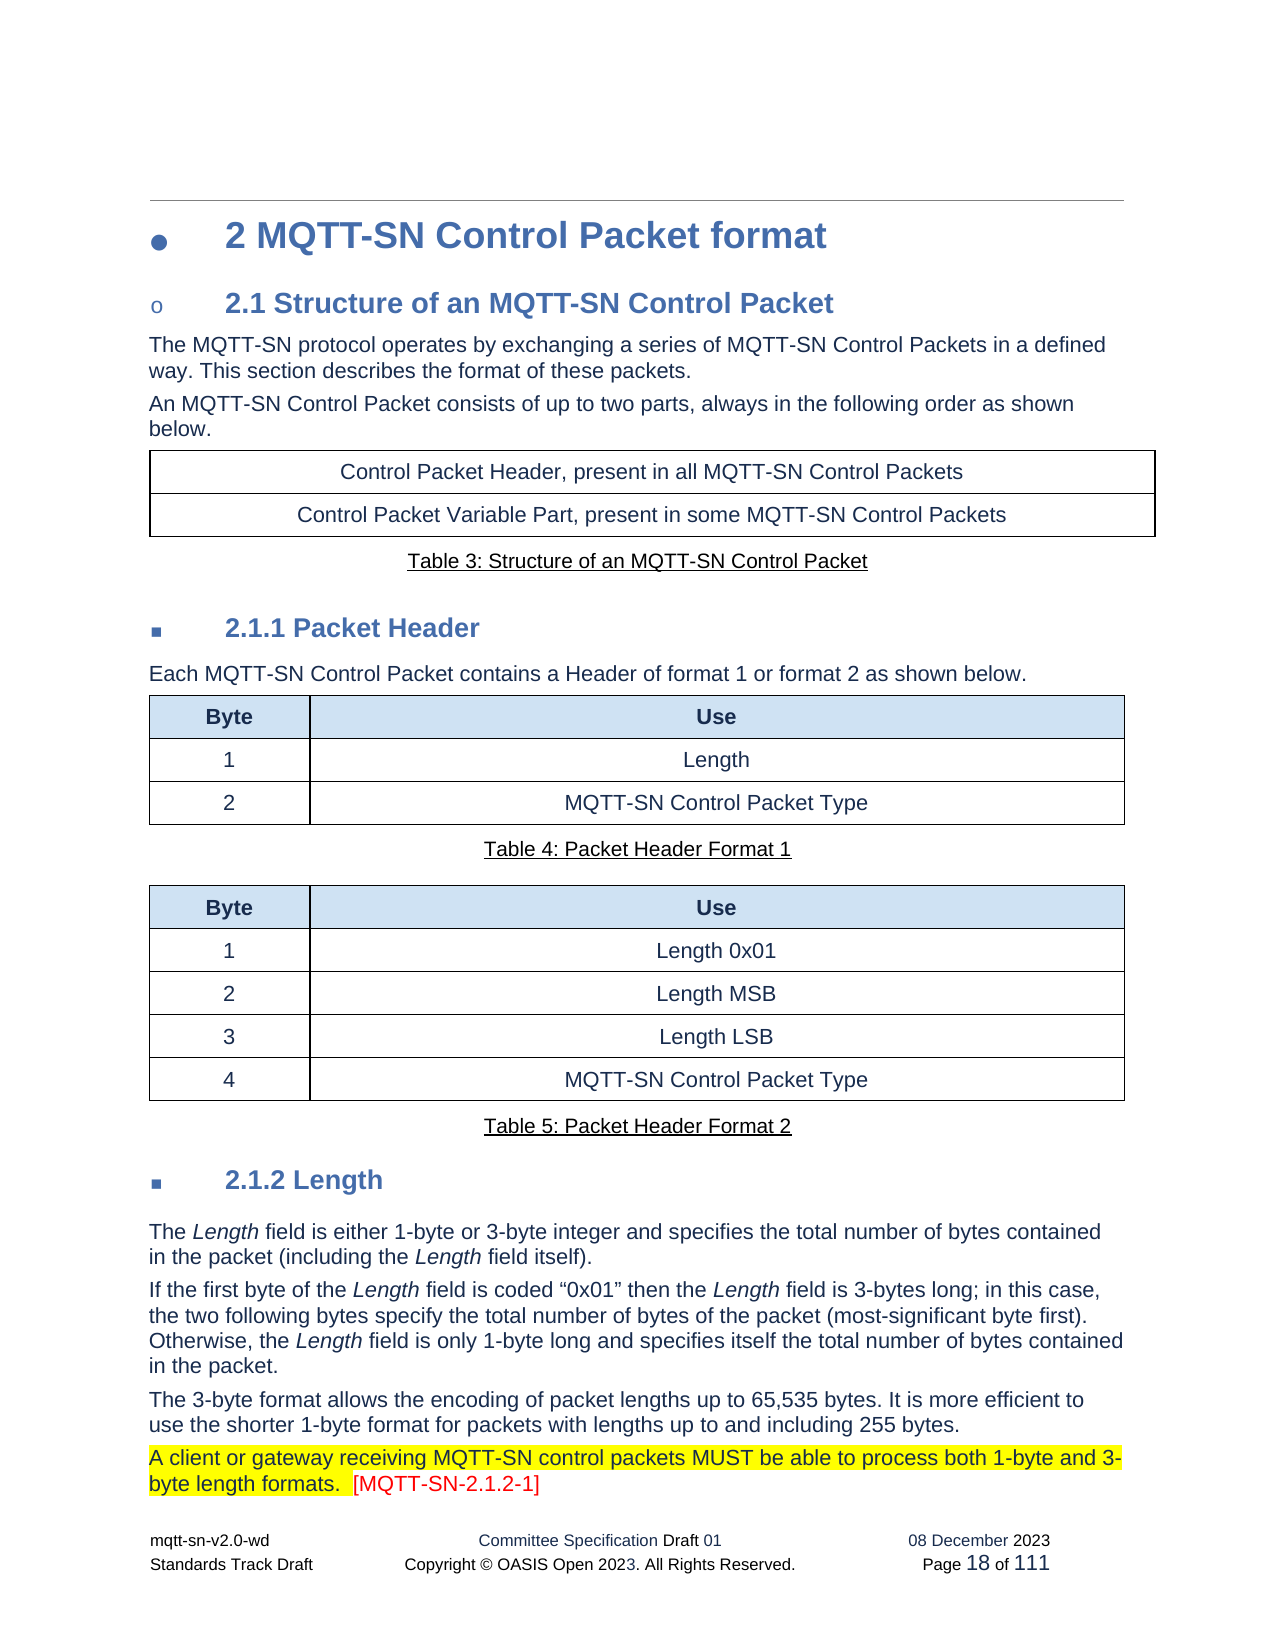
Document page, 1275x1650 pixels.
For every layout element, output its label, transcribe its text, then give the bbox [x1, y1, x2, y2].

table_header Control Packet Header, present in all MQTT-SN Control Packets [151, 451, 1154, 493]
table_cell Length MSB [311, 972, 1124, 1014]
table_cell Length 0x01 [311, 929, 1124, 971]
table_cell MQTT-SN Control Packet Type [311, 782, 1124, 823]
text Table 4: Packet Header Format 1 [150, 837, 1125, 861]
table_cell Length LSB [311, 1015, 1124, 1057]
text Each MQTT-SN Control Packet contains a Header of format 1 or format 2 as shown below. [148, 661, 1124, 686]
text The MQTT-SN protocol operates by exchanging a series of MQTT-SN Control Packets in a defined way. This section describes the format of these packets. [148, 332, 1124, 383]
table_header Use [311, 886, 1124, 928]
subtitle 2 MQTT-SN Control Packet format [150, 201, 1124, 261]
subtitle 2.1 Structure of an MQTT-SN Control Packet [150, 286, 1124, 320]
text The 3-byte format allows the encoding of packet lengths up to 65,535 bytes. It is more efficient to use the shorter 1-byte format for packets with lengths up to and including 255 bytes. [148, 1386, 1124, 1437]
table_cell 3 [150, 1015, 309, 1057]
table_header Byte [150, 696, 309, 738]
table_header Use [311, 696, 1124, 738]
table_header Byte [150, 886, 309, 928]
text Table 5: Packet Header Format 2 [150, 1113, 1125, 1137]
text A client or gateway receiving MQTT-SN control packets MUST be able to process both 1-byte and 3-byte length formats. [MQTT-SN-2.1.2-1] [148, 1445, 1124, 1496]
text Table 3: Structure of an MQTT-SN Control Packet [150, 549, 1125, 573]
subtitle 2.1.1 Packet Header [150, 610, 1124, 649]
text The Length field is either 1-byte or 3-byte integer and specifies the total number of bytes contained in the packet (including the Length field itself). [148, 1218, 1124, 1269]
table_cell 1 [150, 739, 309, 781]
text If the first byte of the Length field is coded “0x01” then the Length field is 3-bytes long; in this case, the two following bytes specify the total number of bytes of the packet (most-significant byte first). Otherwise, the Length field is only 1-byte long and specifies itself the total number of bytes contained in the packet. [148, 1277, 1124, 1378]
table_cell 4 [150, 1058, 309, 1100]
table_cell MQTT-SN Control Packet Type [311, 1058, 1124, 1100]
table_cell 1 [150, 929, 309, 971]
subtitle 2.1.2 Length [150, 1162, 1124, 1200]
table_cell 2 [150, 972, 309, 1014]
table_cell Length [311, 739, 1124, 781]
text An MQTT-SN Control Packet consists of up to two parts, always in the following order as shown below. [148, 391, 1124, 442]
table_cell Control Packet Variable Part, present in some MQTT-SN Control Packets [151, 494, 1154, 536]
table_cell 2 [150, 782, 309, 823]
